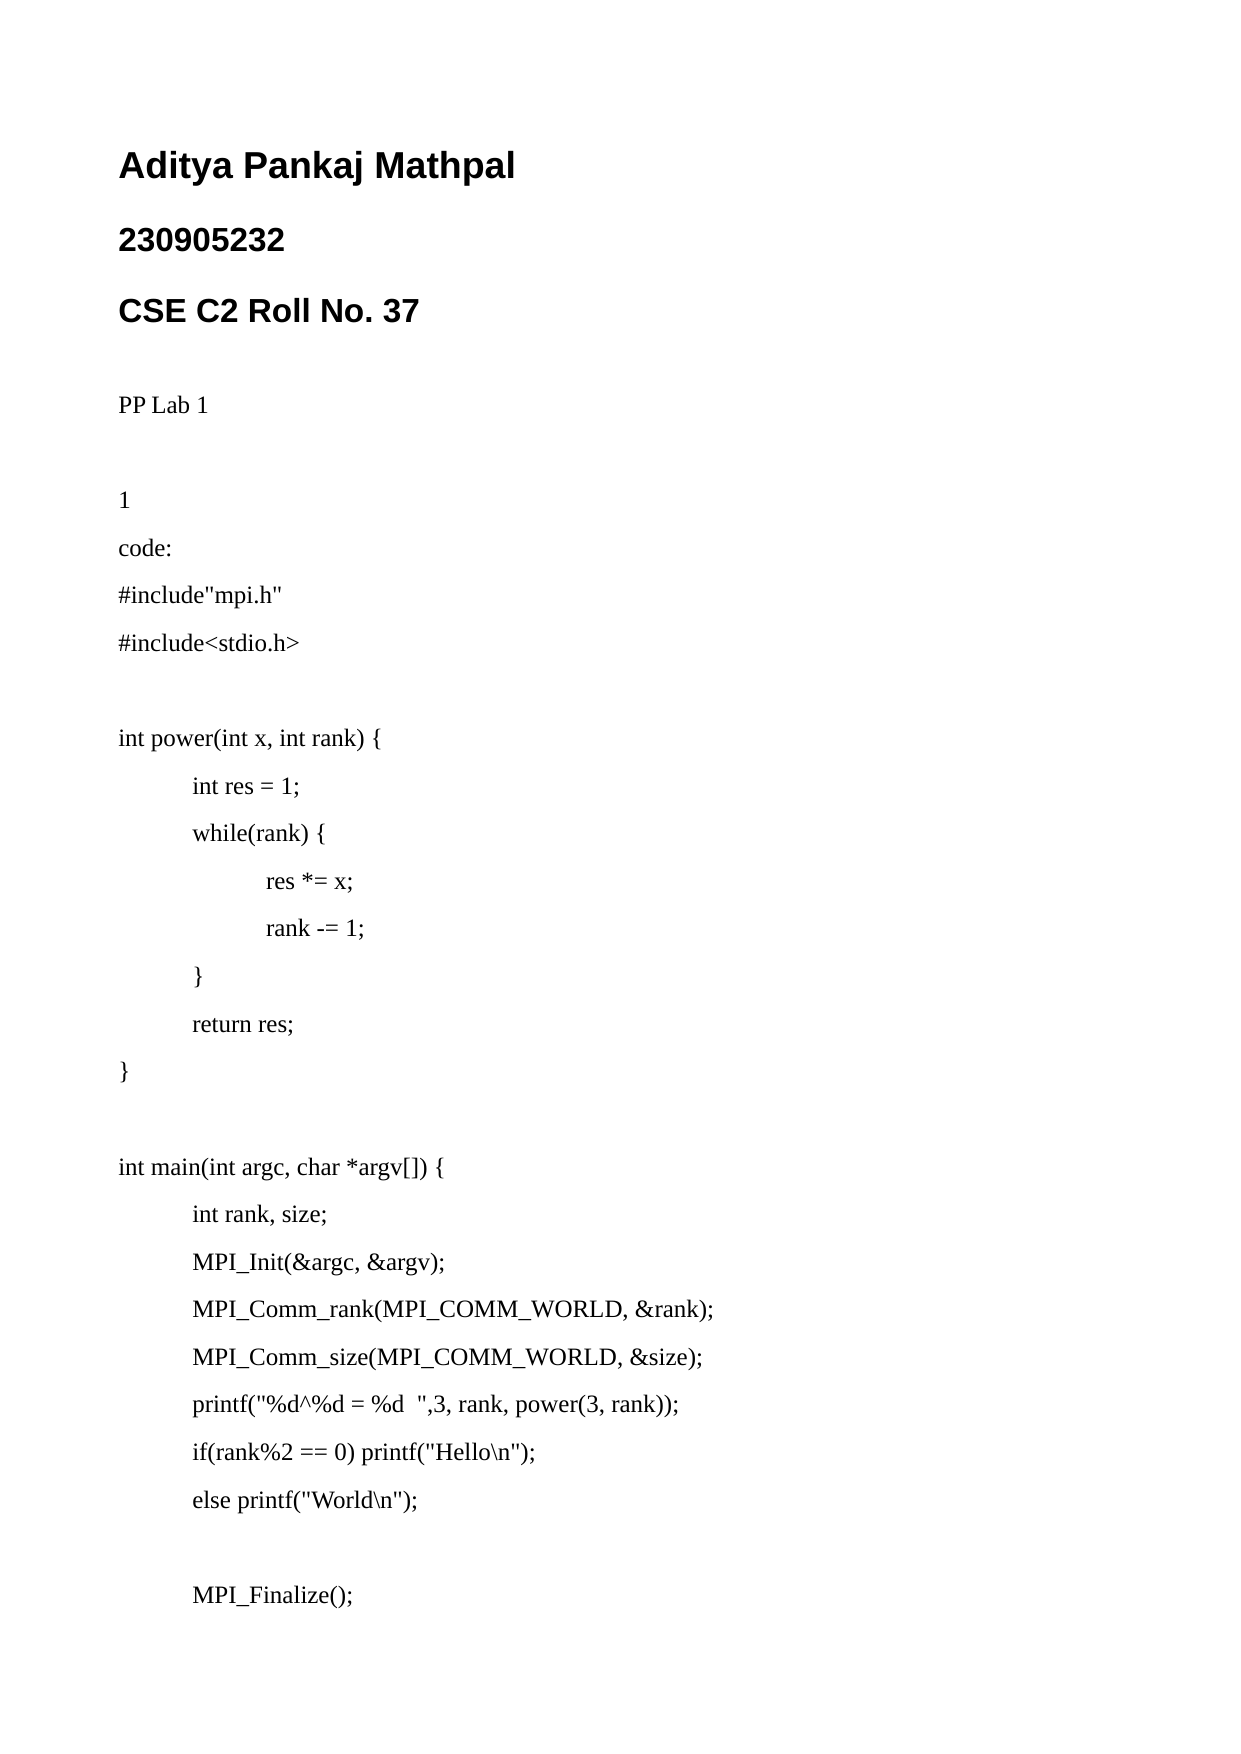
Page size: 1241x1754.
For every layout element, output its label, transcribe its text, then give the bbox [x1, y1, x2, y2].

text MPI_Comm_rank(MPI_COMM_WORLD, &rank); [118, 1294, 1122, 1323]
text int res = 1; [118, 771, 1122, 799]
subtitle CSE C2 Roll No. 37 [118, 291, 1122, 330]
text PP Lab 1 [118, 390, 1122, 419]
text MPI_Finalize(); [118, 1580, 1122, 1609]
text } [118, 961, 1122, 990]
text return res; [118, 1009, 1122, 1037]
text code: [118, 533, 1122, 561]
text int power(int x, int rank) { [118, 723, 1122, 752]
text int main(int argc, char *argv[]) { [118, 1152, 1122, 1180]
text printf("%d^%d = %d ",3, rank, power(3, rank)); [118, 1389, 1122, 1418]
subtitle Aditya Pankaj Mathpal [118, 143, 1122, 186]
text else printf("World\n"); [118, 1485, 1122, 1513]
text #include"mpi.h" [118, 580, 1122, 609]
text while(rank) { [118, 818, 1122, 847]
subtitle 230905232 [118, 219, 1122, 258]
text MPI_Init(&argc, &argv); [118, 1247, 1122, 1276]
text int rank, size; [118, 1199, 1122, 1228]
text } [118, 1056, 1122, 1085]
text MPI_Comm_size(MPI_COMM_WORLD, &size); [118, 1342, 1122, 1371]
text if(rank%2 == 0) printf("Hello\n"); [118, 1437, 1122, 1466]
text 1 [118, 485, 1122, 514]
text rank -= 1; [118, 913, 1122, 942]
text res *= x; [118, 866, 1122, 895]
text #include<stdio.h> [118, 628, 1122, 657]
